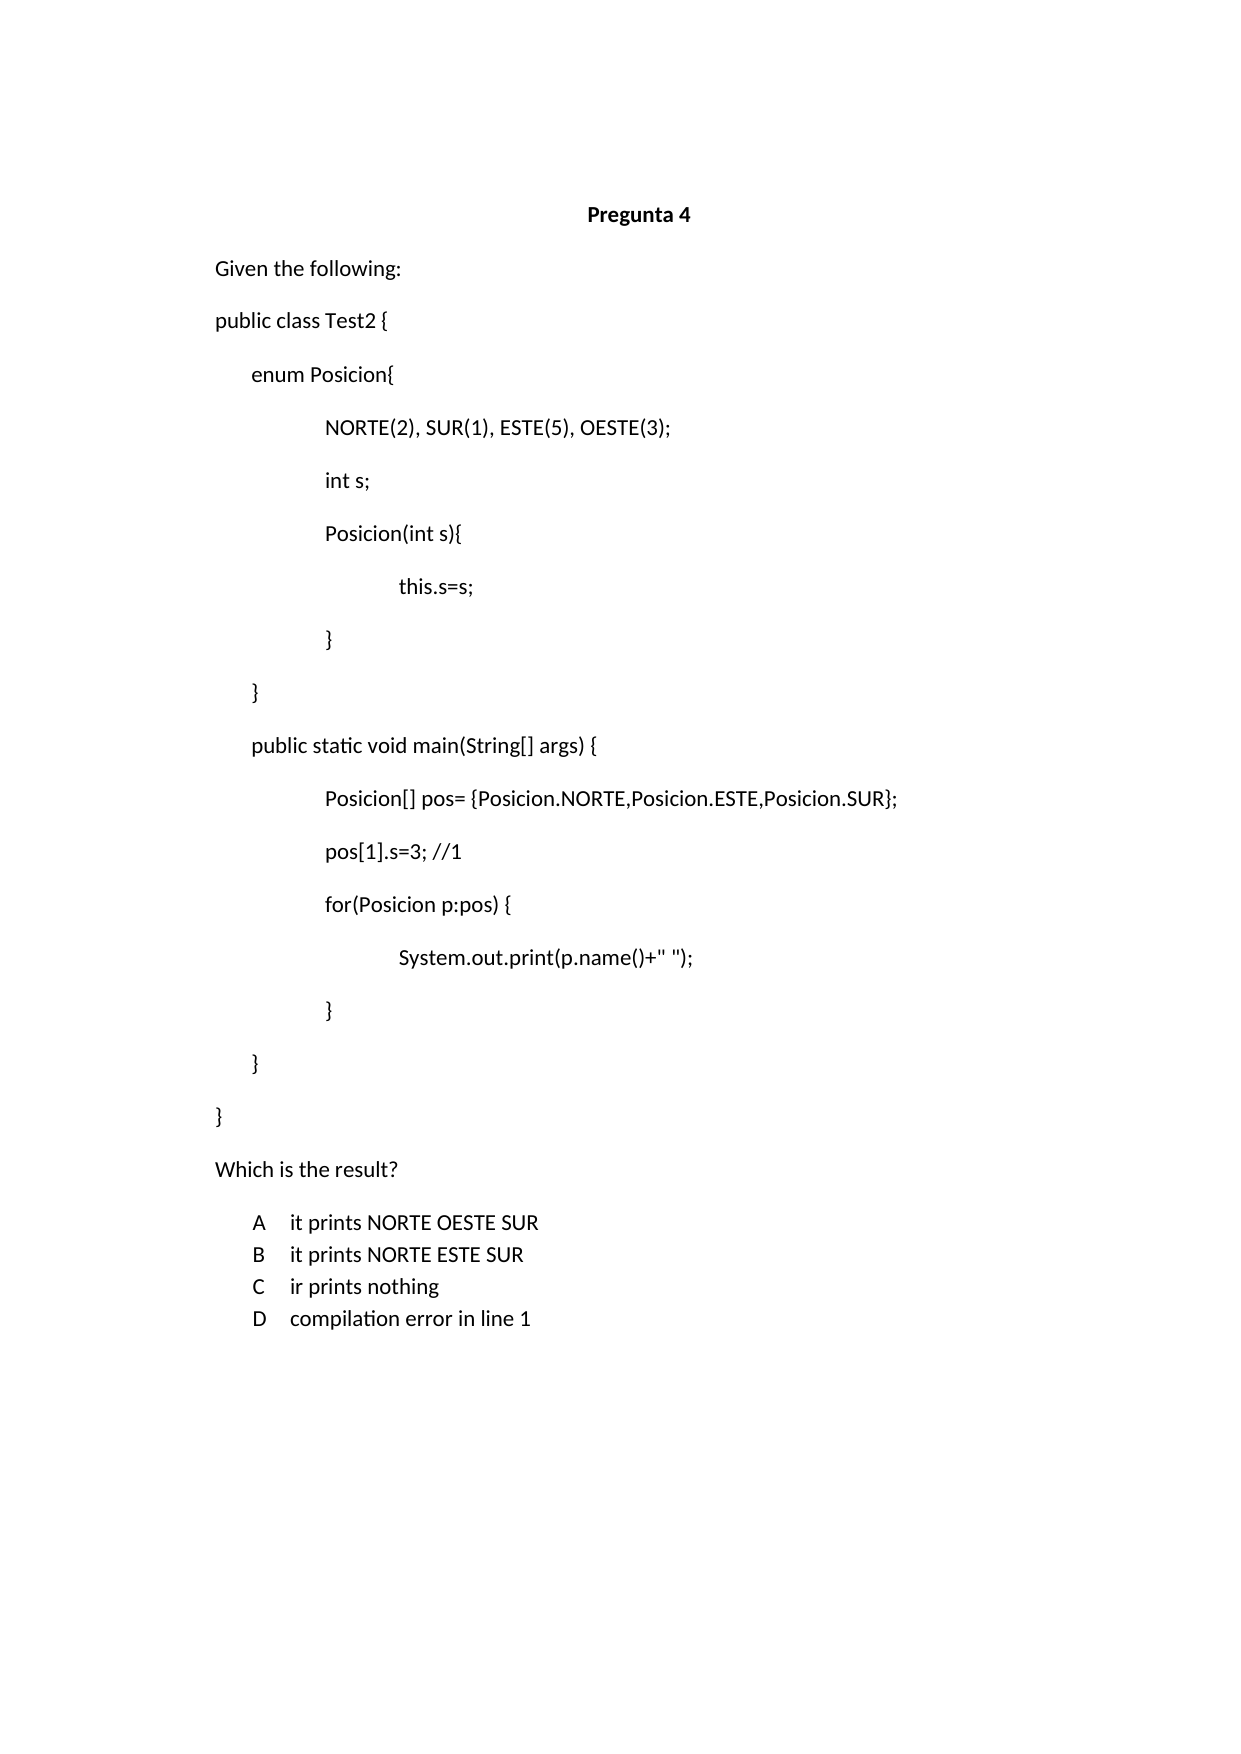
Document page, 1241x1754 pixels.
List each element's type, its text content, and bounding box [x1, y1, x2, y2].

text for(Posicion p:pos) { [177, 890, 1063, 918]
text enum Posicion{ [177, 360, 1063, 388]
text } [177, 1049, 1063, 1077]
text public class Test2 { [177, 307, 1063, 335]
text System.out.print(p.name()+" "); [177, 943, 1063, 971]
text this.s=s; [177, 572, 1063, 600]
text Pregunta 4 [177, 201, 1063, 229]
list compilation error in line 1 [252, 1304, 1063, 1333]
list it prints NORTE OESTE SUR [252, 1208, 1063, 1236]
text } [177, 678, 1063, 706]
text Posicion(int s){ [177, 519, 1063, 547]
text public static void main(String[] args) { [177, 731, 1063, 759]
text Which is the result? [177, 1155, 1063, 1183]
text NORTE(2), SUR(1), ESTE(5), OESTE(3); [177, 413, 1063, 441]
text int s; [177, 466, 1063, 494]
list it prints NORTE ESTE SUR [252, 1240, 1063, 1268]
text Posicion[] pos= {Posicion.NORTE,Posicion.ESTE,Posicion.SUR}; [177, 784, 1063, 812]
text } [177, 996, 1063, 1024]
text } [177, 1102, 1063, 1130]
text Given the following: [177, 254, 1063, 282]
list ir prints nothing [252, 1272, 1063, 1300]
text } [177, 625, 1063, 653]
text pos[1].s=3; //1 [177, 837, 1063, 865]
